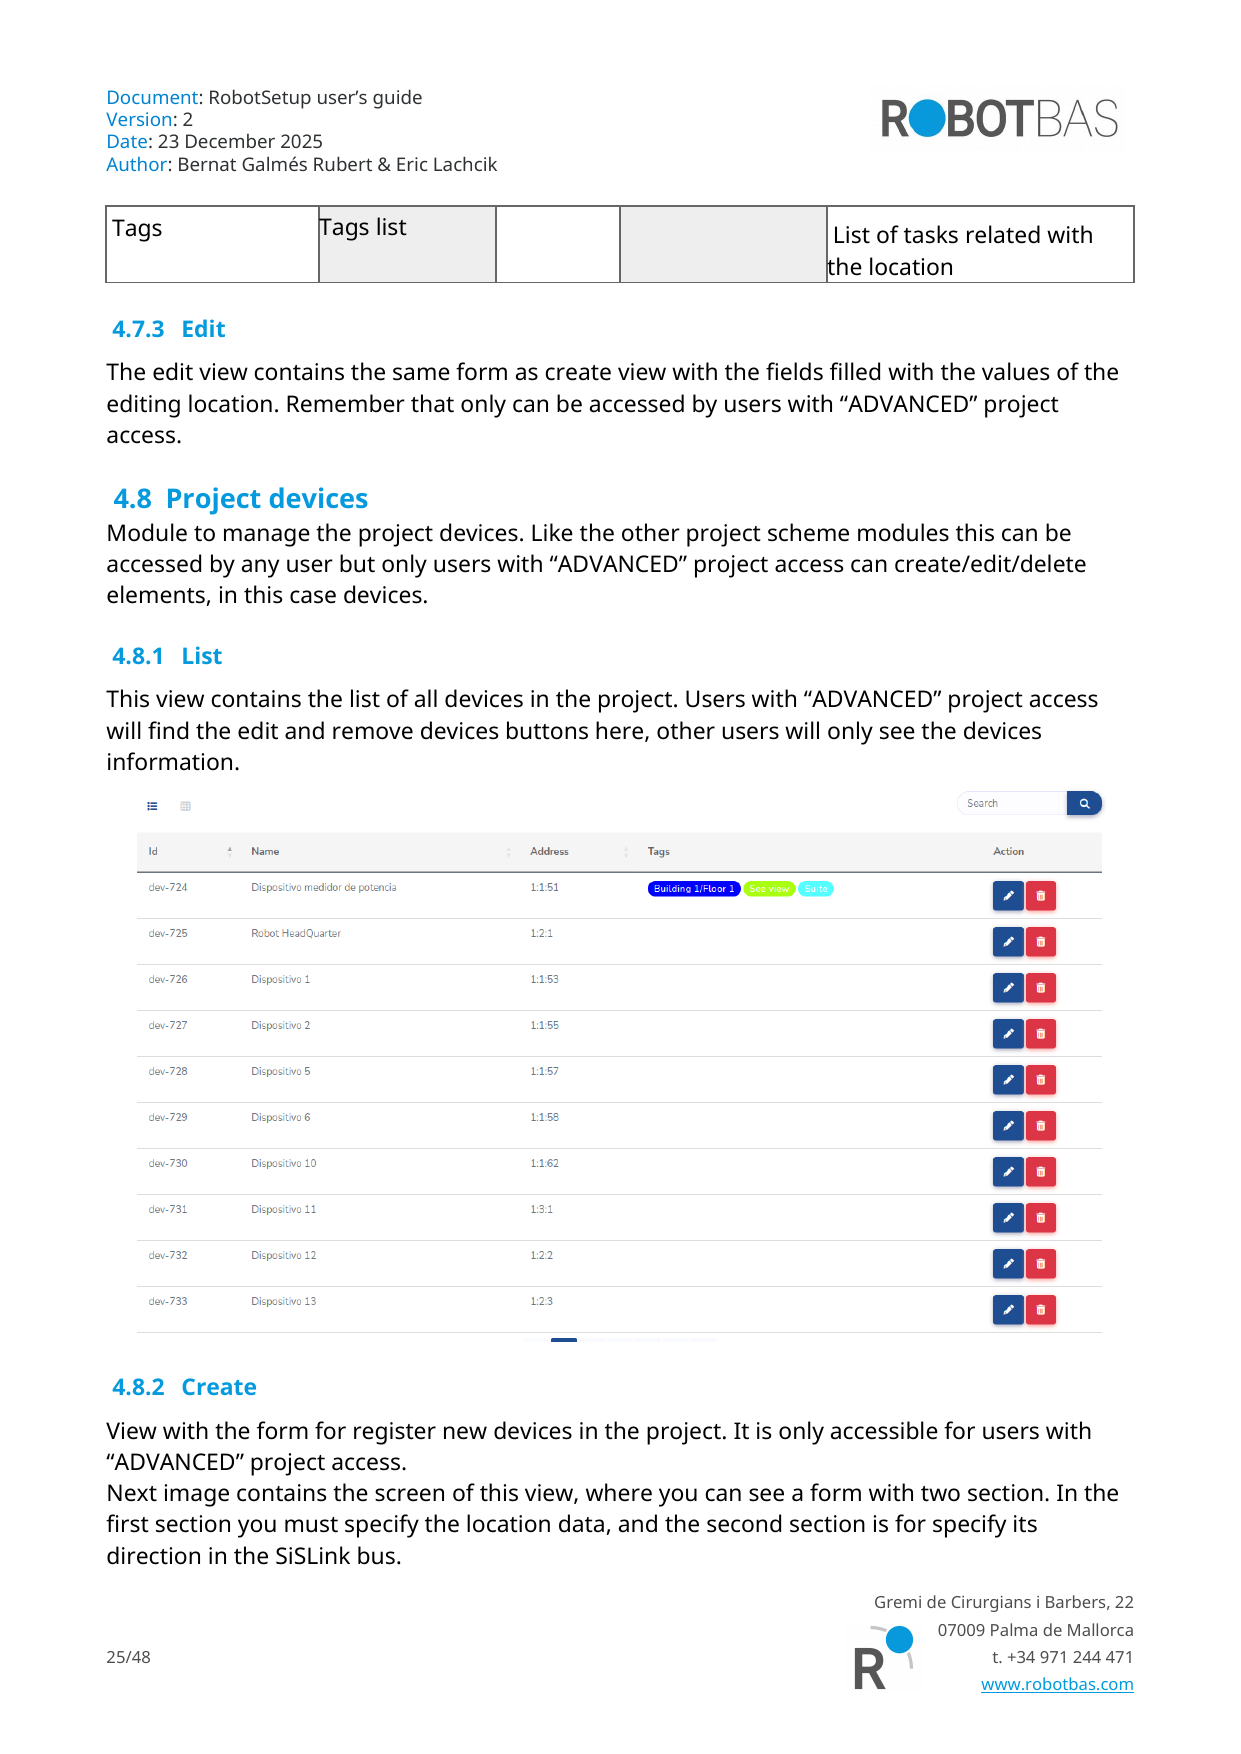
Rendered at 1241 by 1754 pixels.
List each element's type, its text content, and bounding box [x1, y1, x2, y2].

subtitle Edit [106, 313, 1134, 344]
text The edit view contains the same form as create view with the fields filled with the values of the editing location. Remember that only can be accessed by users with “ADVANCED” project access. [106, 356, 1134, 450]
table_cell List of tasks related with the location [828, 207, 1133, 282]
subtitle Create [106, 807, 1134, 1402]
picture [844, 1623, 923, 1692]
text Module to manage the project devices. Like the other project scheme modules this can be accessed by any user but only users with “ADVANCED” project access can create/edit/delete elements, in this case devices. [106, 516, 1134, 610]
table_cell Tags [107, 207, 318, 282]
picture [118, 777, 1123, 1342]
subtitle Project devices [106, 479, 1134, 516]
table_cell [497, 207, 619, 282]
table_cell Tags list [320, 207, 495, 282]
text This view contains the list of all devices in the project. Users with “ADVANCED” project access will find the edit and remove devices buttons here, other users will only see the devices information. [106, 683, 1134, 777]
subtitle List [106, 640, 1134, 671]
text Next image contains the screen of this view, where you can see a form with two section. In the first section you must specify the location data, and the second section is for specify its direction in the SiSLink bus. [106, 1477, 1134, 1571]
picture [869, 86, 1125, 153]
text View with the form for register new devices in the project. It is only accessible for users with “ADVANCED” project access. [106, 1415, 1134, 1477]
table_cell [621, 207, 826, 282]
